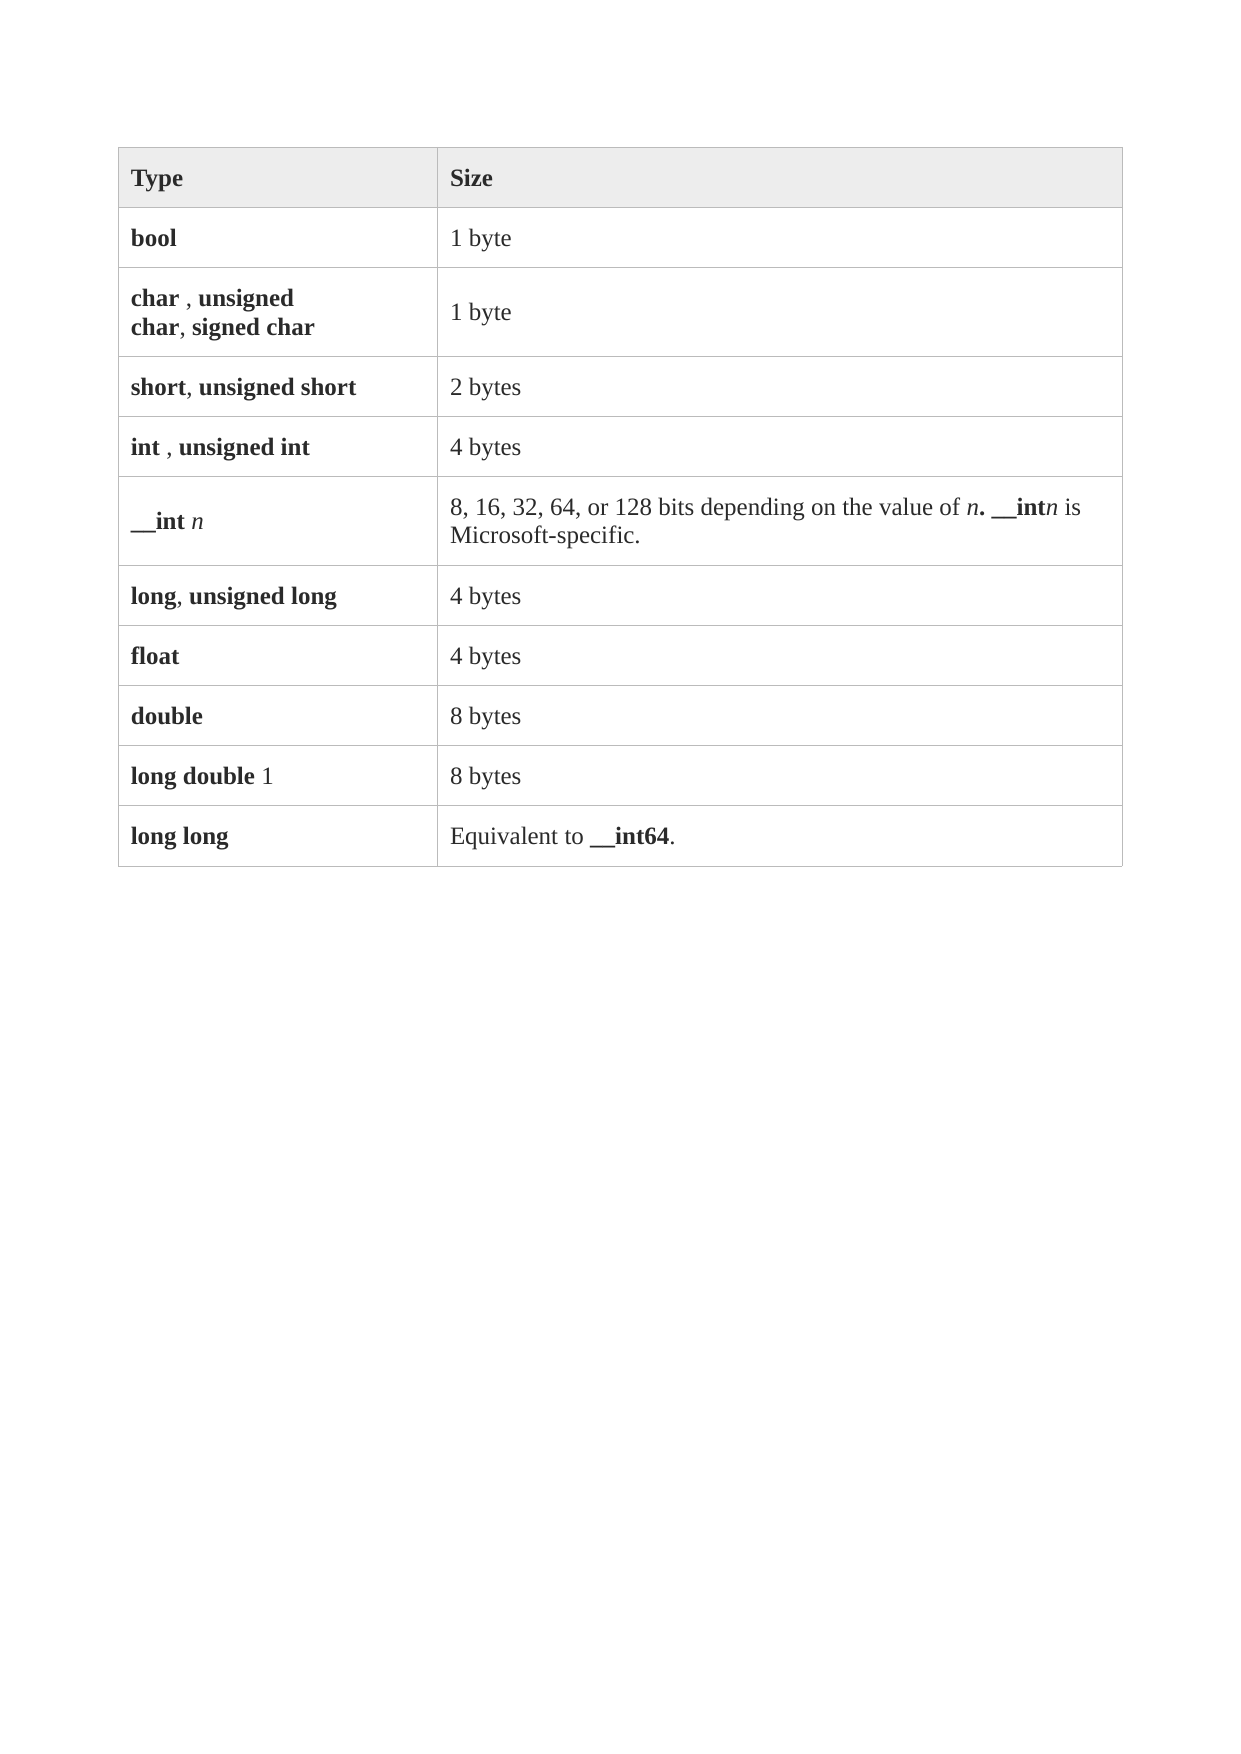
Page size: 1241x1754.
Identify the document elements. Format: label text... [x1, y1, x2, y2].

table_cell 8 bytes [438, 686, 1122, 745]
table_cell int , unsigned int [119, 417, 437, 476]
table_cell long, unsigned long [119, 566, 437, 625]
table_cell 1 byte [438, 208, 1122, 267]
table_cell __int n [119, 477, 437, 565]
table_cell 4 bytes [438, 566, 1122, 625]
table_cell 2 bytes [438, 357, 1122, 416]
table_cell 8, 16, 32, 64, or 128 bits depending on the value of n. __intn is Microsoft-specific. [438, 477, 1122, 565]
table_cell 8 bytes [438, 746, 1122, 805]
table_cell float [119, 626, 437, 685]
table_cell long double 1 [119, 746, 437, 805]
table_cell long long [119, 806, 437, 866]
table_header Type [119, 148, 437, 207]
table_cell double [119, 686, 437, 745]
table_cell 1 byte [438, 268, 1122, 356]
table_header Size [438, 148, 1122, 207]
table_cell bool [119, 208, 437, 267]
table_cell short, unsigned short [119, 357, 437, 416]
table_cell char , unsigned char, signed char [119, 268, 437, 356]
table_cell 4 bytes [438, 417, 1122, 476]
table_cell 4 bytes [438, 626, 1122, 685]
table_cell Equivalent to __int64. [438, 806, 1122, 866]
